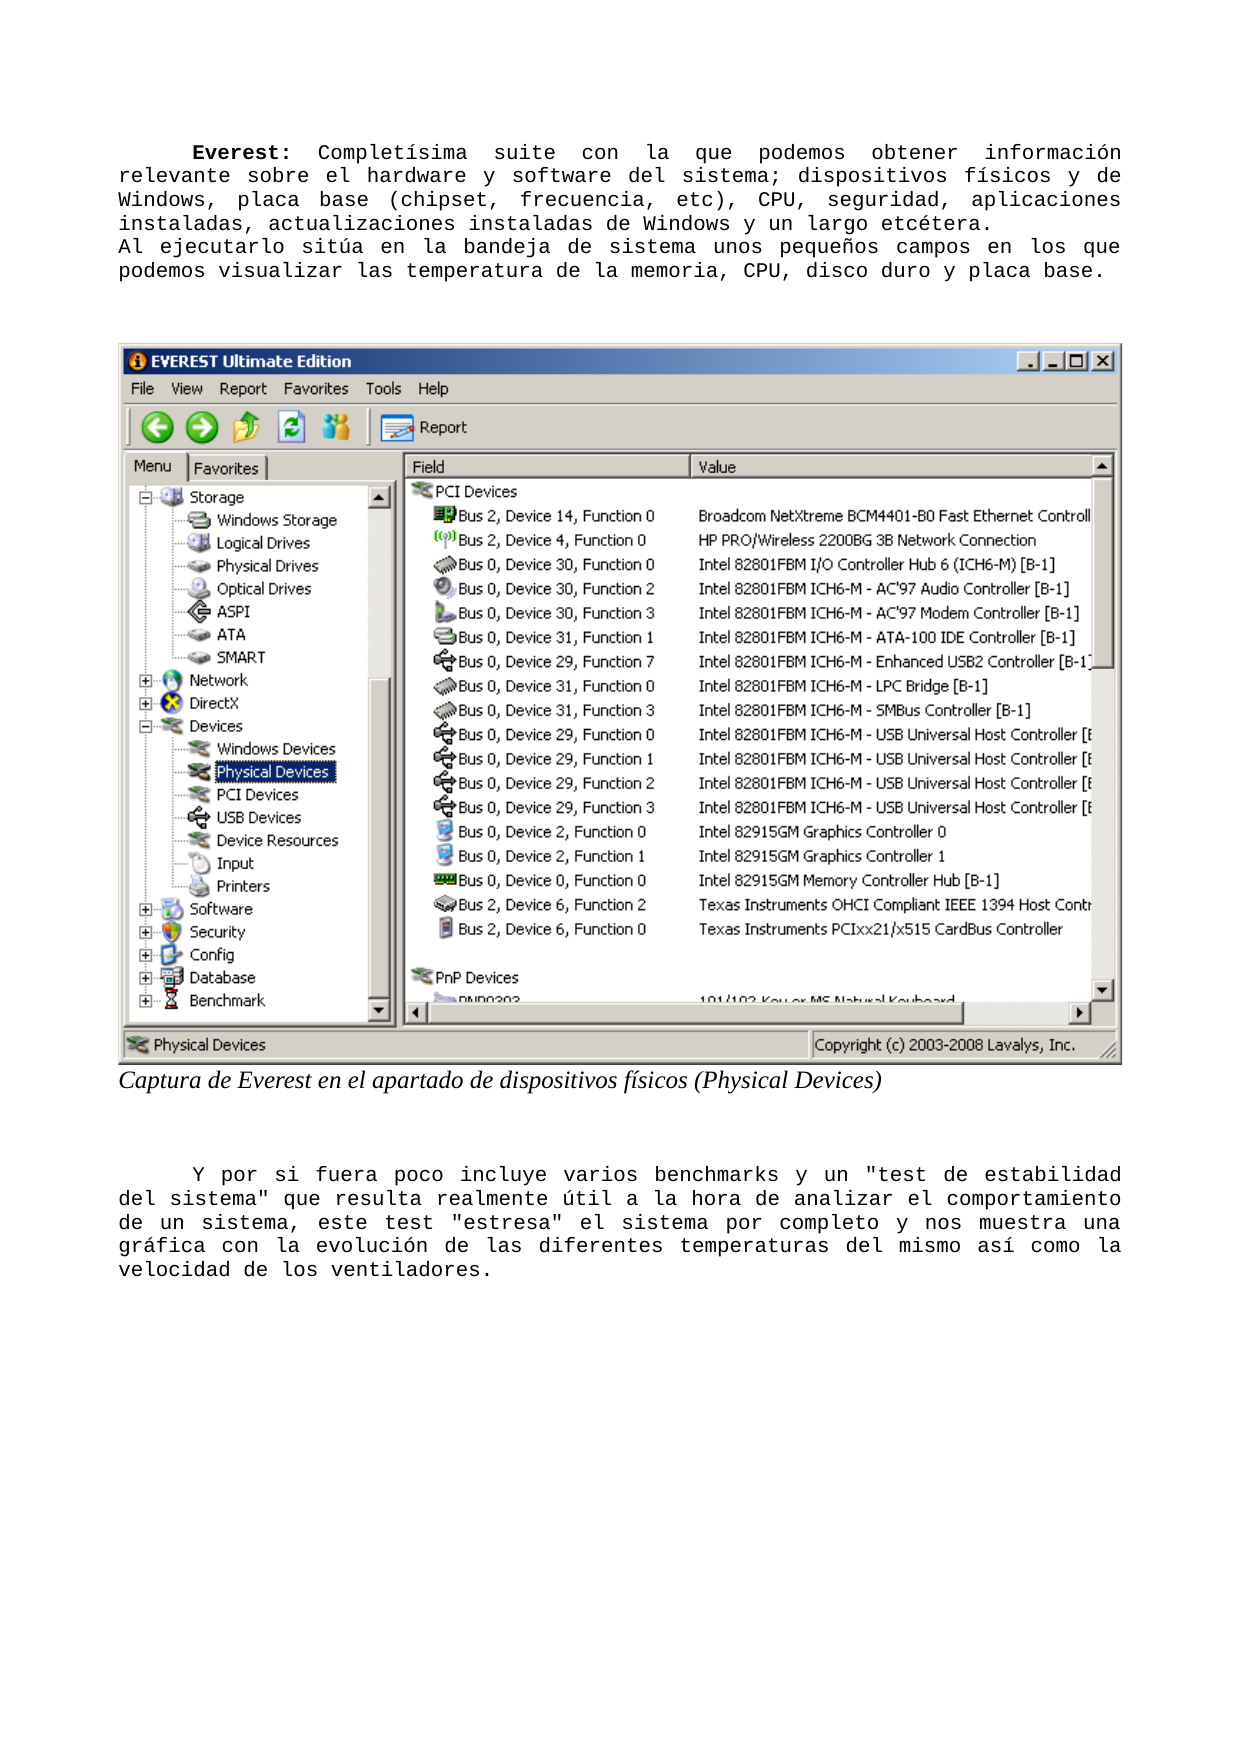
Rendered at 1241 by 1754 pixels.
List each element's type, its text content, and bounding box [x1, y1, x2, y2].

picture [118, 343, 1123, 1065]
text Al ejecutarlo sitúa en la bandeja de sistema unos pequeños campos en los que podemos visualizar las temperatura de la memoria, CPU, disco duro y placa base. [118, 236, 1122, 284]
text Captura de Everest en el apartado de dispositivos físicos (Physical Devices) [118, 1065, 1122, 1093]
text Y por si fuera poco incluye varios benchmarks y un "test de estabilidad del sistema" que resulta realmente útil a la hora de analizar el comportamiento de un sistema, este test "estresa" el sistema por completo y nos muestra una gráfica con la evolución de las diferentes temperaturas del mismo así como la velocidad de los ventiladores. [118, 1164, 1122, 1283]
text Everest: Completísima suite con la que podemos obtener información relevante sobre el hardware y software del sistema; dispositivos físicos y de Windows, placa base (chipset, frecuencia, etc), CPU, seguridad, aplicaciones instaladas, actualizaciones instaladas de Windows y un largo etcétera. [118, 142, 1122, 236]
